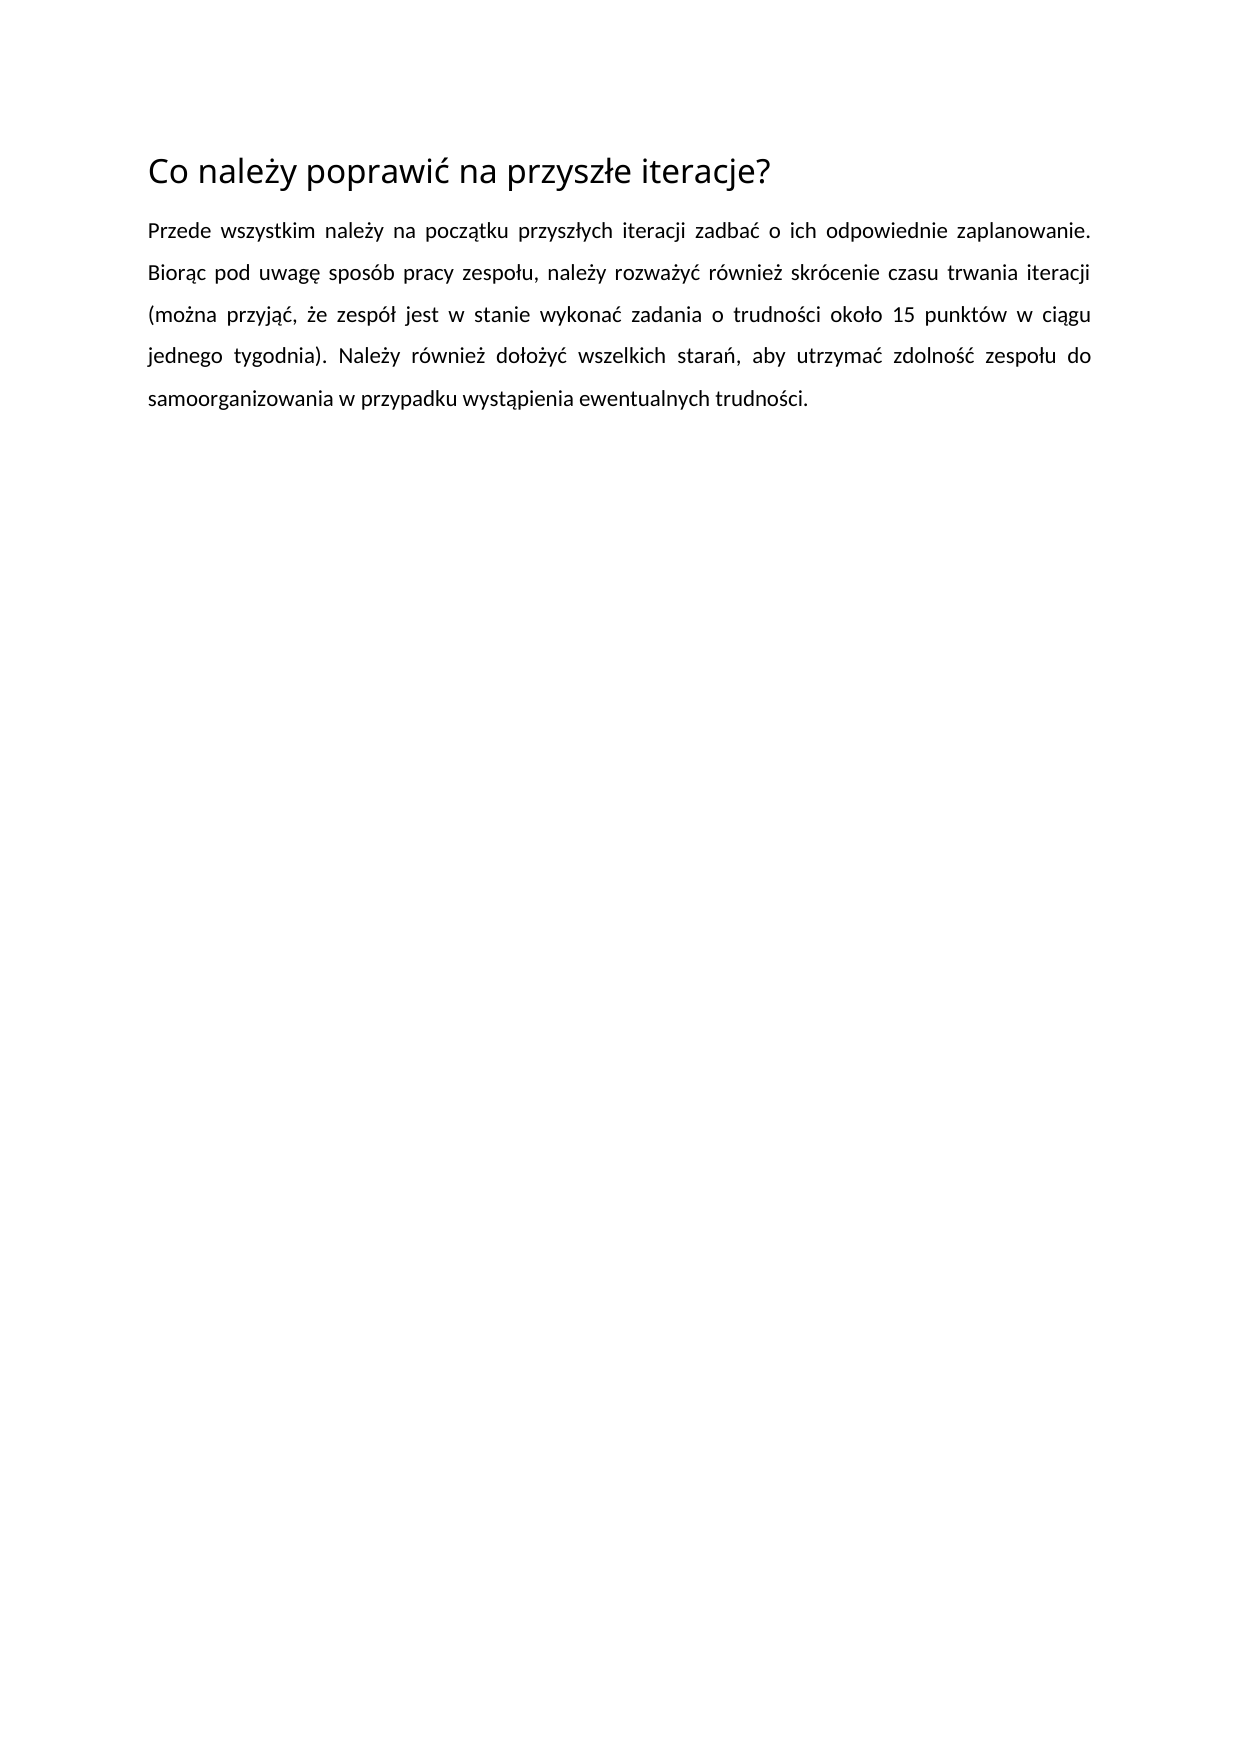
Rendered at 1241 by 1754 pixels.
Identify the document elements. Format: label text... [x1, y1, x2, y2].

text Przede wszystkim należy na początku przyszłych iteracji zadbać o ich odpowiednie zaplanowanie. Biorąc pod uwagę sposób pracy zespołu, należy rozważyć również skrócenie czasu trwania iteracji (można przyjąć, że zespół jest w stanie wykonać zadania o trudności około 15 punktów w ciągu jednego tygodnia). Należy również dołożyć wszelkich starań, aby utrzymać zdolność zespołu do samoorganizowania w przypadku wystąpienia ewentualnych trudności. [148, 216, 1093, 412]
subtitle Co należy poprawić na przyszłe iteracje? [148, 148, 1093, 193]
